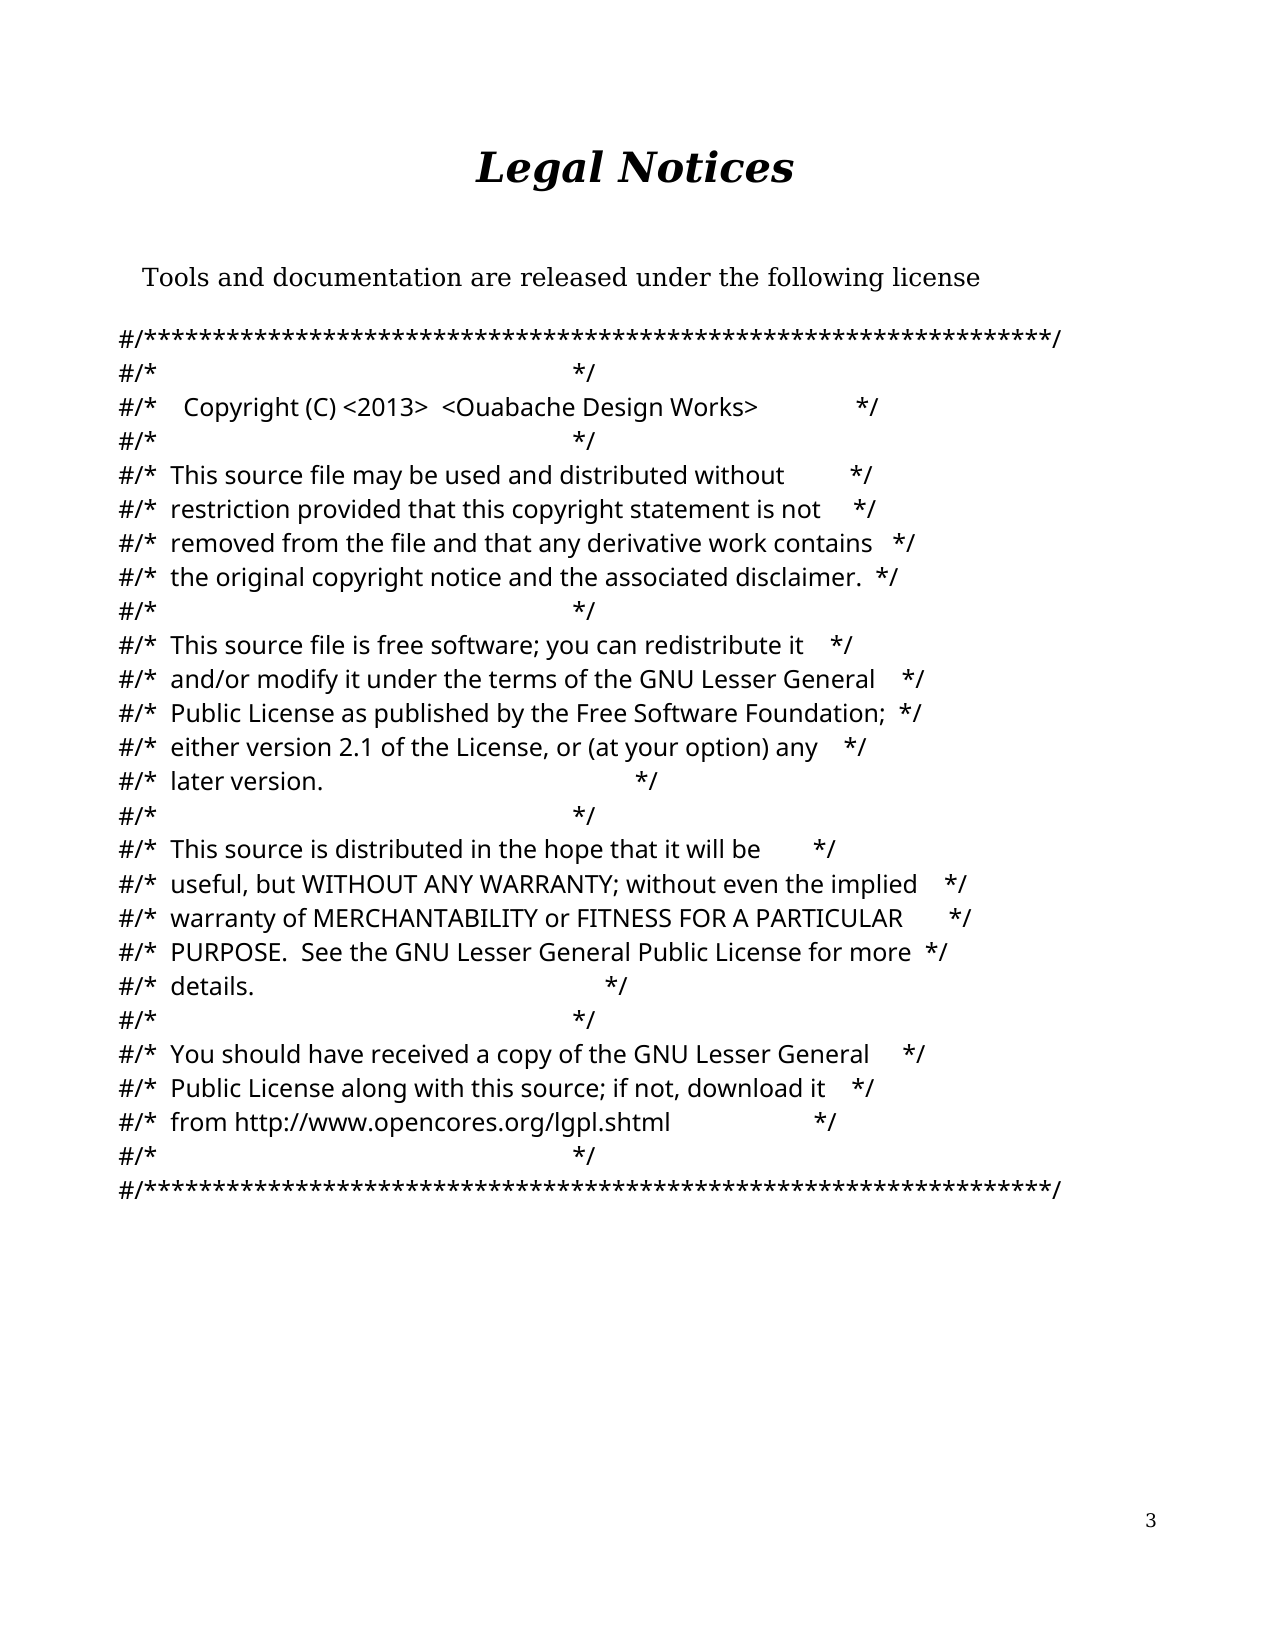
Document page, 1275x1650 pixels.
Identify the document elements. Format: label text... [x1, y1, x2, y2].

text #/* Public License as published by the Free Software Foundation; */ [118, 696, 1157, 730]
text #/* restriction provided that this copyright statement is not */ [118, 492, 1157, 526]
text #/* */ [118, 423, 1157, 457]
text #/* later version. */ [118, 764, 1157, 798]
text #/* You should have received a copy of the GNU Lesser General */ [118, 1037, 1157, 1071]
text #/* */ [118, 1002, 1157, 1037]
text #/* from http://www.opencores.org/lgpl.shtml */ [118, 1105, 1157, 1139]
text #/* */ [118, 594, 1157, 628]
text #/* PURPOSE. See the GNU Lesser General Public License for more */ [118, 934, 1157, 968]
text #/* Copyright (C) <2013> <Ouabache Design Works> */ [118, 389, 1157, 423]
text #/* */ [118, 355, 1157, 389]
text #/* This source is distributed in the hope that it will be */ [118, 832, 1157, 866]
text #/* either version 2.1 of the License, or (at your option) any */ [118, 730, 1157, 764]
text #/* and/or modify it under the terms of the GNU Lesser General */ [118, 662, 1157, 696]
text #/* removed from the file and that any derivative work contains */ [118, 526, 1157, 560]
text #/******************************************************************/ [118, 1173, 1157, 1207]
text #/******************************************************************/ [118, 321, 1157, 355]
text #/* */ [118, 798, 1157, 832]
text #/* details. */ [118, 968, 1157, 1002]
text #/* This source file is free software; you can redistribute it */ [118, 628, 1157, 662]
text Legal Notices [118, 143, 1157, 192]
text Tools and documentation are released under the following license [118, 263, 1157, 292]
text #/* the original copyright notice and the associated disclaimer. */ [118, 560, 1157, 594]
text #/* warranty of MERCHANTABILITY or FITNESS FOR A PARTICULAR */ [118, 900, 1157, 934]
text #/* */ [118, 1139, 1157, 1173]
text #/* Public License along with this source; if not, download it */ [118, 1071, 1157, 1105]
text #/* useful, but WITHOUT ANY WARRANTY; without even the implied */ [118, 866, 1157, 900]
text #/* This source file may be used and distributed without */ [118, 457, 1157, 492]
